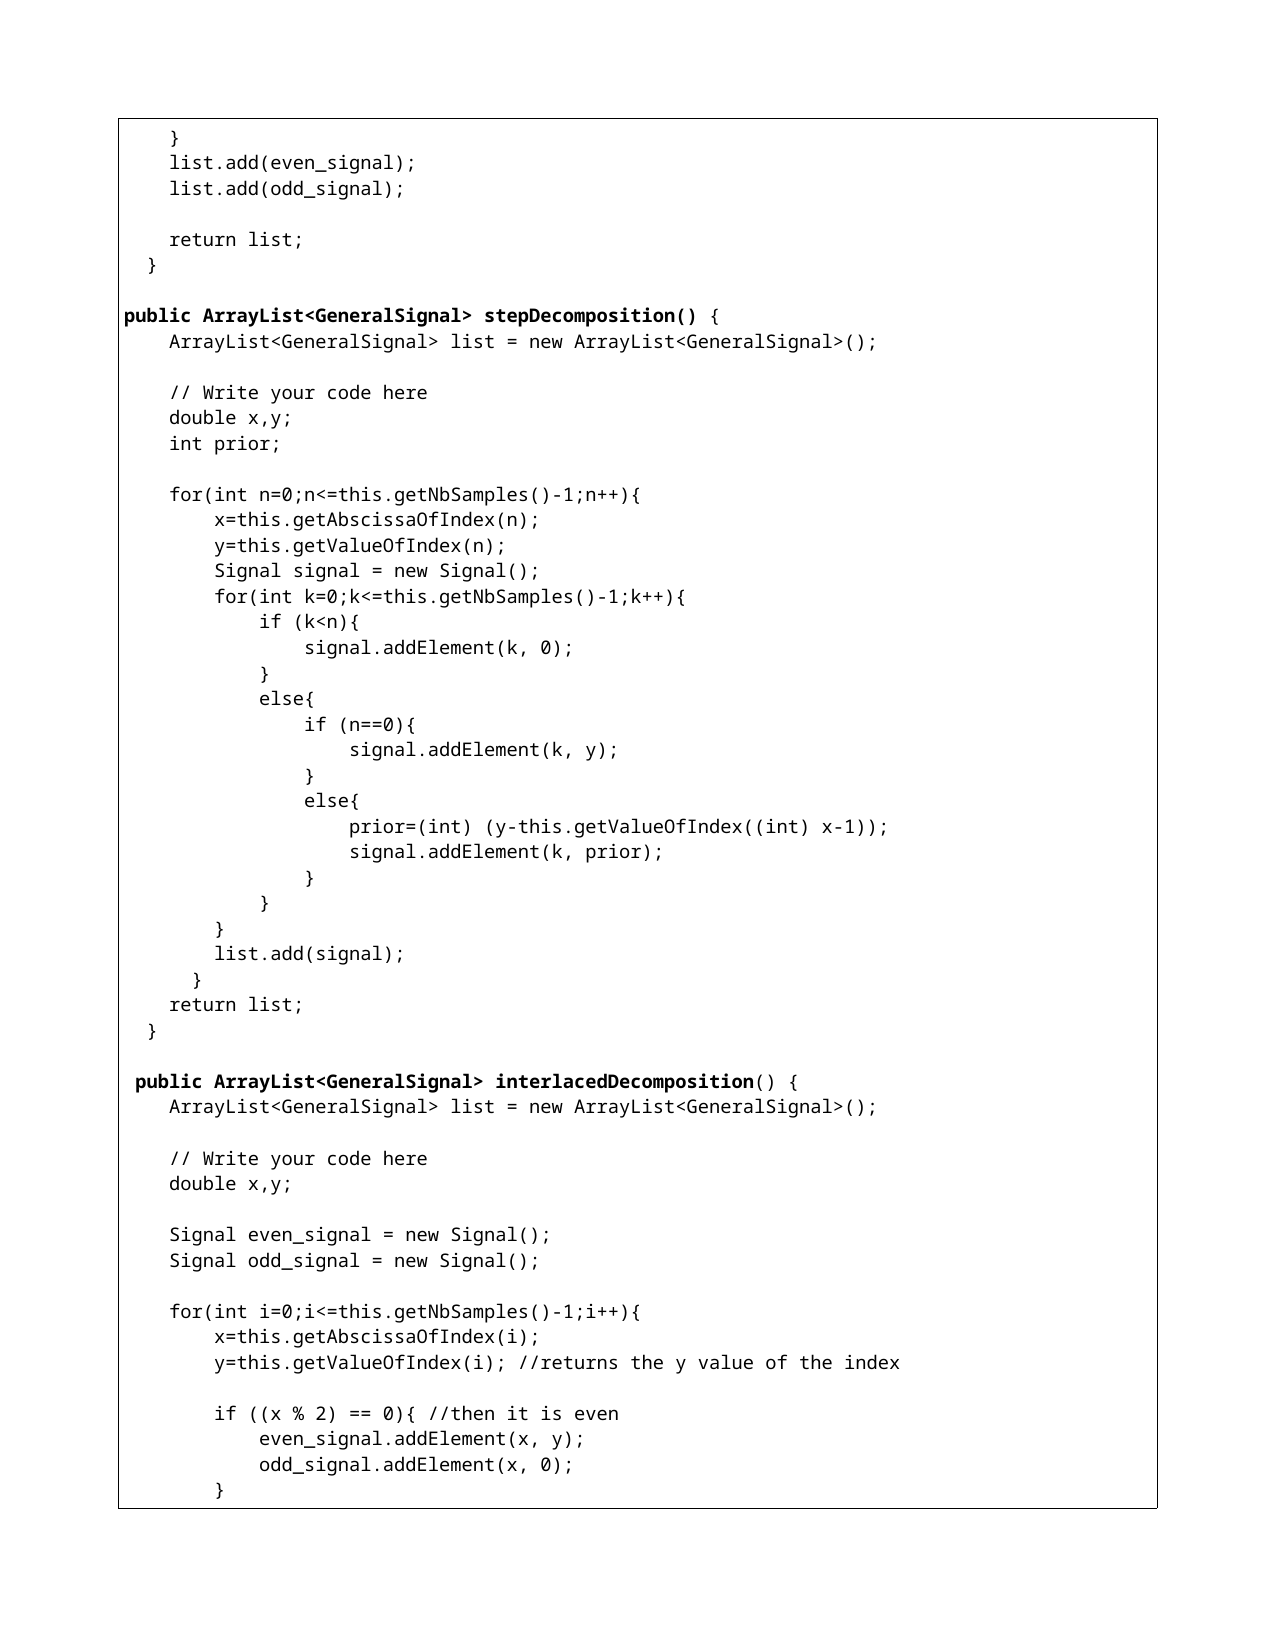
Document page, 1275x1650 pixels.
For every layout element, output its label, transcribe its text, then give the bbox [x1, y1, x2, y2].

table_header } list.add(even_signal); list.add(odd_signal); return list; } public ArrayList<GeneralSignal> stepDecomposition() { ArrayList<GeneralSignal> list = new ArrayList<GeneralSignal>(); // Write your code here double x,y; int prior; for(int n=0;n<=this.getNbSamples()-1;n++){ x=this.getAbscissaOfIndex(n); y=this.getValueOfIndex(n); Signal signal = new Signal(); for(int k=0;k<=this.getNbSamples()-1;k++){ if (k<n){ signal.addElement(k, 0); } else{ if (n==0){ signal.addElement(k, y); } else{ prior=(int) (y-this.getValueOfIndex((int) x-1)); signal.addElement(k, prior); } } } list.add(signal); } return list; } public ArrayList<GeneralSignal> interlacedDecomposition() { ArrayList<GeneralSignal> list = new ArrayList<GeneralSignal>(); // Write your code here double x,y; Signal even_signal = new Signal(); Signal odd_signal = new Signal(); for(int i=0;i<=this.getNbSamples()-1;i++){ x=this.getAbscissaOfIndex(i); y=this.getValueOfIndex(i); //returns the y value of the index if ((x % 2) == 0){ //then it is even even_signal.addElement(x, y); odd_signal.addElement(x, 0); } [119, 119, 1157, 1508]
